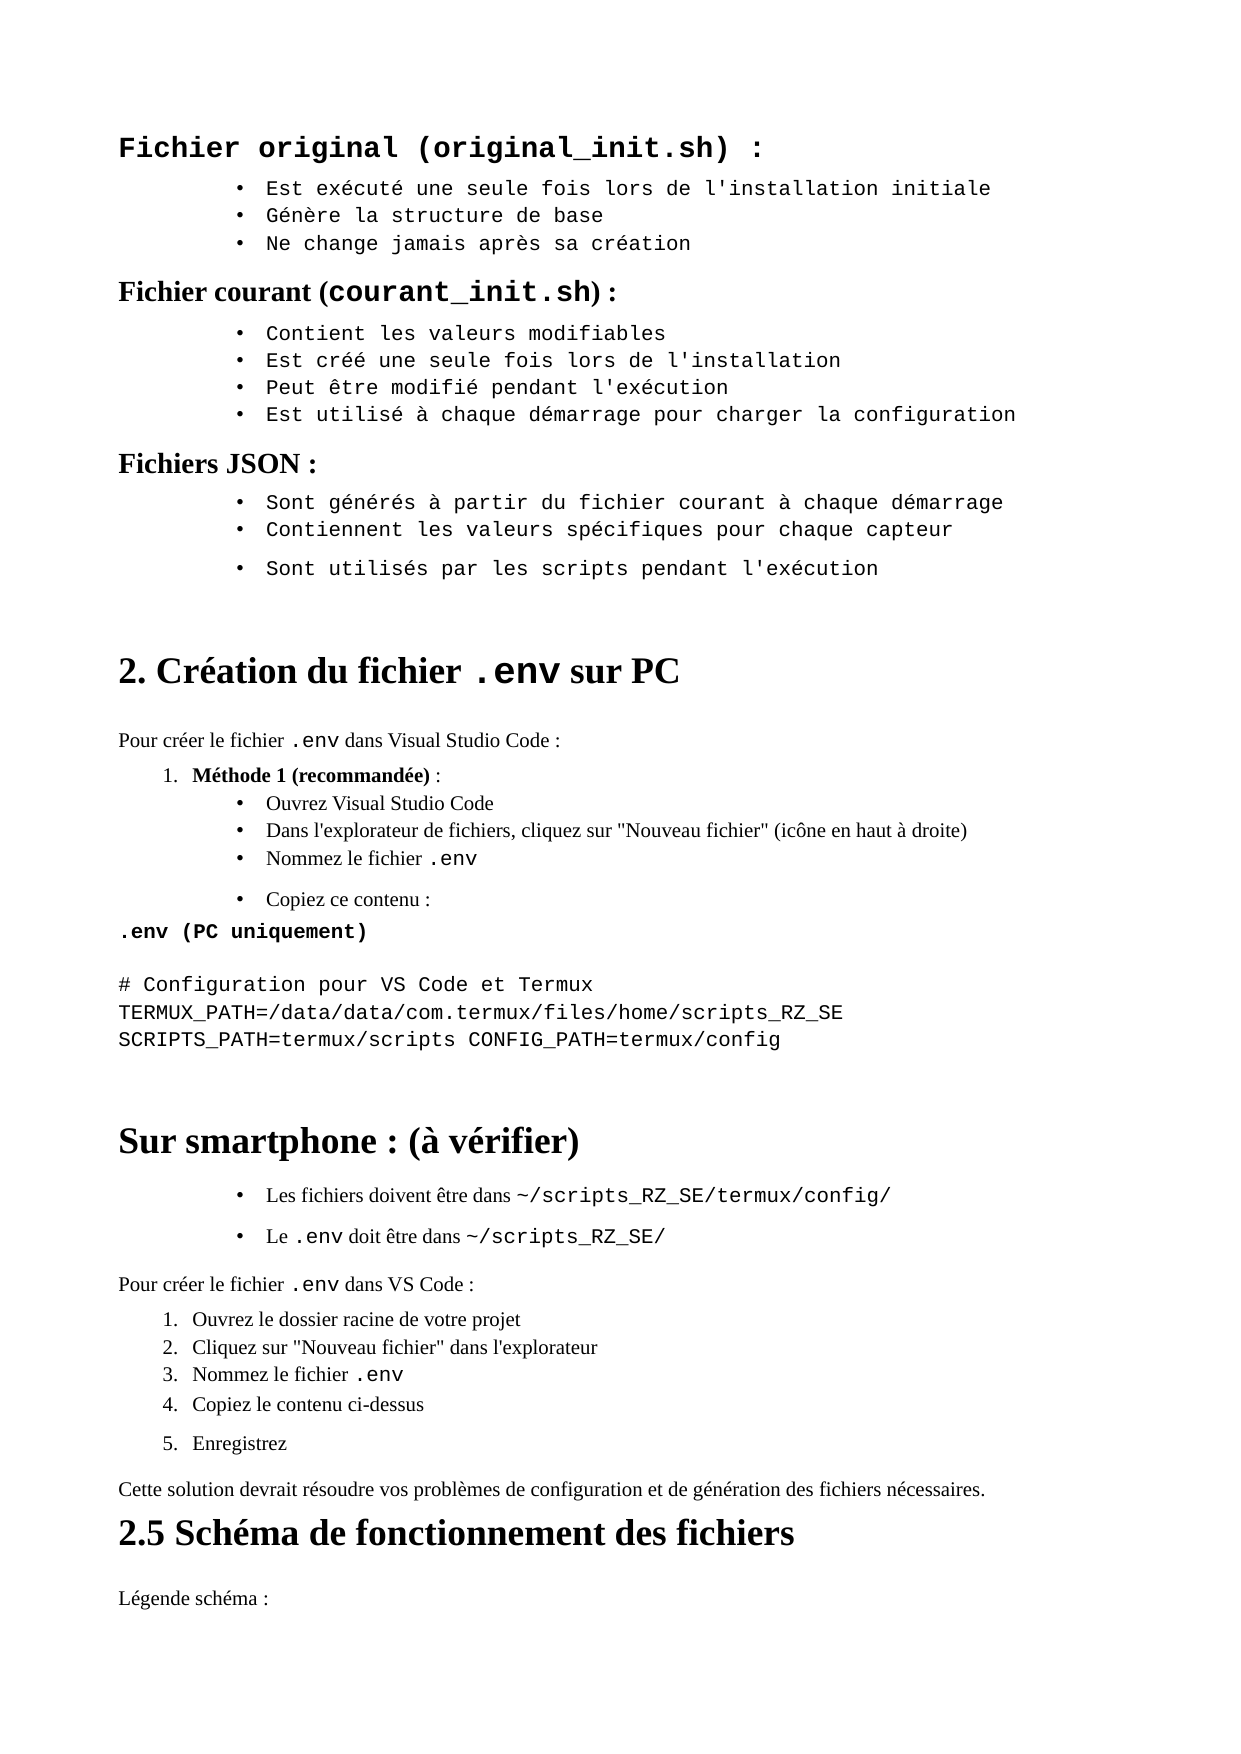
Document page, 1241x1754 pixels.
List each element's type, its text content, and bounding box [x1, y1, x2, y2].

list Génère la structure de base [236, 205, 1122, 229]
list Le .env doit être dans ~/scripts_RZ_SE/ [236, 1224, 1122, 1250]
list Cliquez sur "Nouveau fichier" dans l'explorateur [162, 1334, 1122, 1359]
list Dans l'explorateur de fichiers, cliquez sur "Nouveau fichier" (icône en haut à droite) [236, 818, 1122, 842]
list Est créé une seule fois lors de l'installation [236, 350, 1122, 374]
list Méthode 1 (recommandée) : [162, 763, 1122, 787]
list Ouvrez le dossier racine de votre projet [162, 1307, 1122, 1331]
list Copiez le contenu ci-dessus [162, 1392, 1122, 1416]
subtitle Sur smartphone : (à vérifier) [118, 1119, 1122, 1162]
list Est utilisé à chaque démarrage pour charger la configuration [236, 404, 1122, 428]
text Légende schéma : [118, 1586, 1122, 1610]
list Nommez le fichier .env [236, 846, 1122, 872]
subtitle 2. Création du fichier .env sur PC [118, 648, 1122, 694]
text Pour créer le fichier .env dans Visual Studio Code : [118, 728, 1122, 753]
list Contient les valeurs modifiables [236, 323, 1122, 347]
subtitle Fichiers JSON : [118, 446, 1122, 480]
list Ouvrez Visual Studio Code [236, 791, 1122, 815]
text # Configuration pour VS Code et Termux TERMUX_PATH=/data/data/com.termux/files/home/scripts_RZ_SE SCRIPTS_PATH=termux/scripts CONFIG_PATH=termux/config [118, 974, 1122, 1052]
list Peut être modifié pendant l'exécution [236, 377, 1122, 401]
list Sont utilisés par les scripts pendant l'exécution [236, 558, 1122, 582]
list Enregistrez [162, 1431, 1122, 1455]
subtitle 2.5 Schéma de fonctionnement des fichiers [118, 1510, 1122, 1553]
list Sont générés à partir du fichier courant à chaque démarrage [236, 492, 1122, 516]
list Est exécuté une seule fois lors de l'installation initiale [236, 178, 1122, 202]
subtitle .env (PC uniquement) [118, 921, 1122, 944]
list Nommez le fichier .env [162, 1362, 1122, 1388]
subtitle Fichier original (original_init.sh) : [118, 133, 1122, 166]
list Copiez ce contenu : [236, 887, 1122, 911]
text Cette solution devrait résoudre vos problèmes de configuration et de génération des fichiers nécessaires. [118, 1476, 1122, 1501]
text Pour créer le fichier .env dans VS Code : [118, 1271, 1122, 1297]
list Ne change jamais après sa création [236, 233, 1122, 256]
subtitle Fichier courant (courant_init.sh) : [118, 274, 1122, 310]
list Les fichiers doivent être dans ~/scripts_RZ_SE/termux/config/ [236, 1183, 1122, 1208]
list Contiennent les valeurs spécifiques pour chaque capteur [236, 519, 1122, 543]
